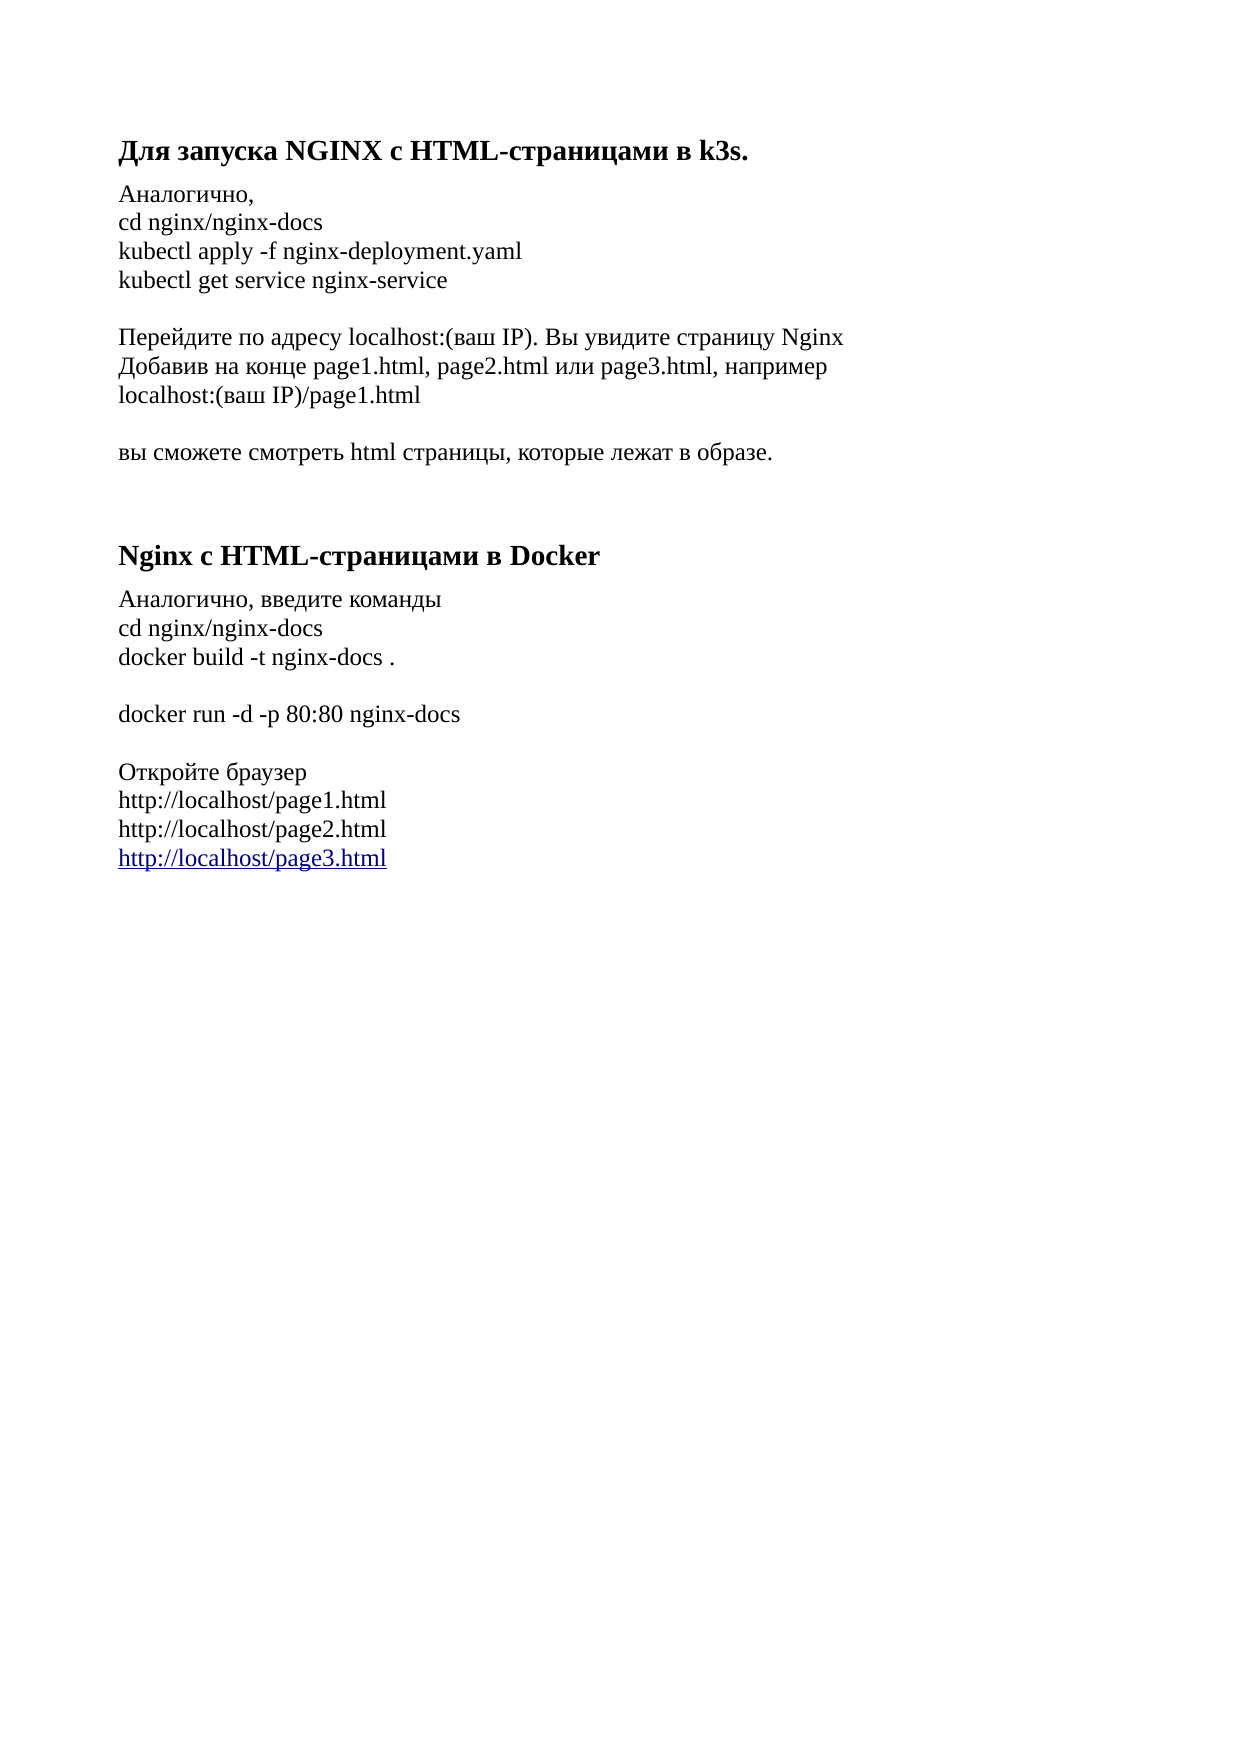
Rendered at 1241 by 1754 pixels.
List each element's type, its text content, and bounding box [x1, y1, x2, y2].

text вы сможете смотреть html страницы, которые лежат в образе. [118, 437, 1122, 466]
text cd nginx/nginx-docs [118, 613, 1122, 642]
subtitle Nginx с HTML-страницами в Docker [118, 538, 1122, 572]
text Откройте браузер [118, 757, 1122, 786]
text docker build -t nginx-docs . [118, 642, 1122, 671]
text kubectl apply -f nginx-deployment.yaml [118, 236, 1122, 265]
text http://localhost/page2.html [118, 814, 1122, 843]
text Добавив на конце page1.html, page2.html или page3.html, например [118, 351, 1122, 380]
text cd nginx/nginx-docs [118, 207, 1122, 236]
text kubectl get service nginx-service [118, 265, 1122, 294]
subtitle Для запуска NGINX с HTML-страницами в k3s. [118, 133, 1122, 166]
text http://localhost/page1.html [118, 786, 1122, 814]
text localhost:(ваш IP)/page1.html [118, 380, 1122, 409]
text docker run -d -p 80:80 nginx-docs [118, 699, 1122, 728]
text Аналогично, введите команды [118, 584, 1122, 613]
text Аналогично, [118, 179, 1122, 207]
text http://localhost/page3.html [118, 843, 1122, 872]
text Перейдите по адресу localhost:(ваш IP). Вы увидите страницу Nginx [118, 322, 1122, 351]
